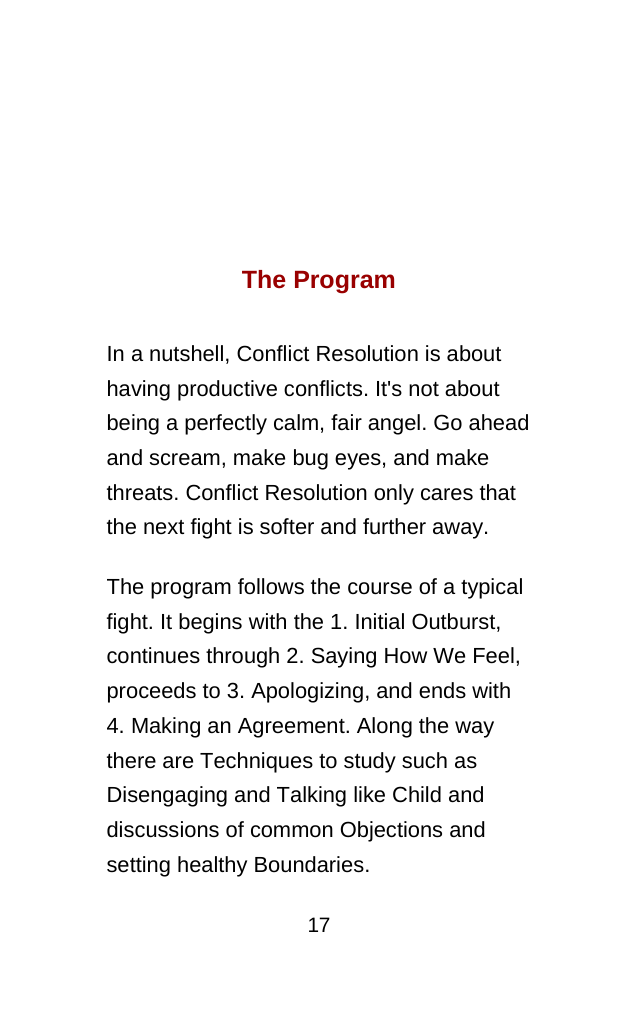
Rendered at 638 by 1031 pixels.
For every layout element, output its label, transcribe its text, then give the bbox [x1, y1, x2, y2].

text The program follows the course of a typical fight. It begins with the 1. Initial Outburst, continues through 2. Saying How We Feel, proceeds to 3. Apologizing, and ends with 4. Making an Agreement. Along the way there are Techniques to study such as Disengaging and Talking like Child and discussions of common Objections and setting healthy Boundaries. [106, 574, 531, 877]
subtitle The Program [106, 265, 531, 293]
text In a nutshell, Conflict Resolution is about having productive conflicts. It's not about being a perfectly calm, fair angel. Go ahead and scream, make bug eyes, and make threats. Conflict Resolution only cares that the next fight is softer and further away. [106, 341, 531, 539]
